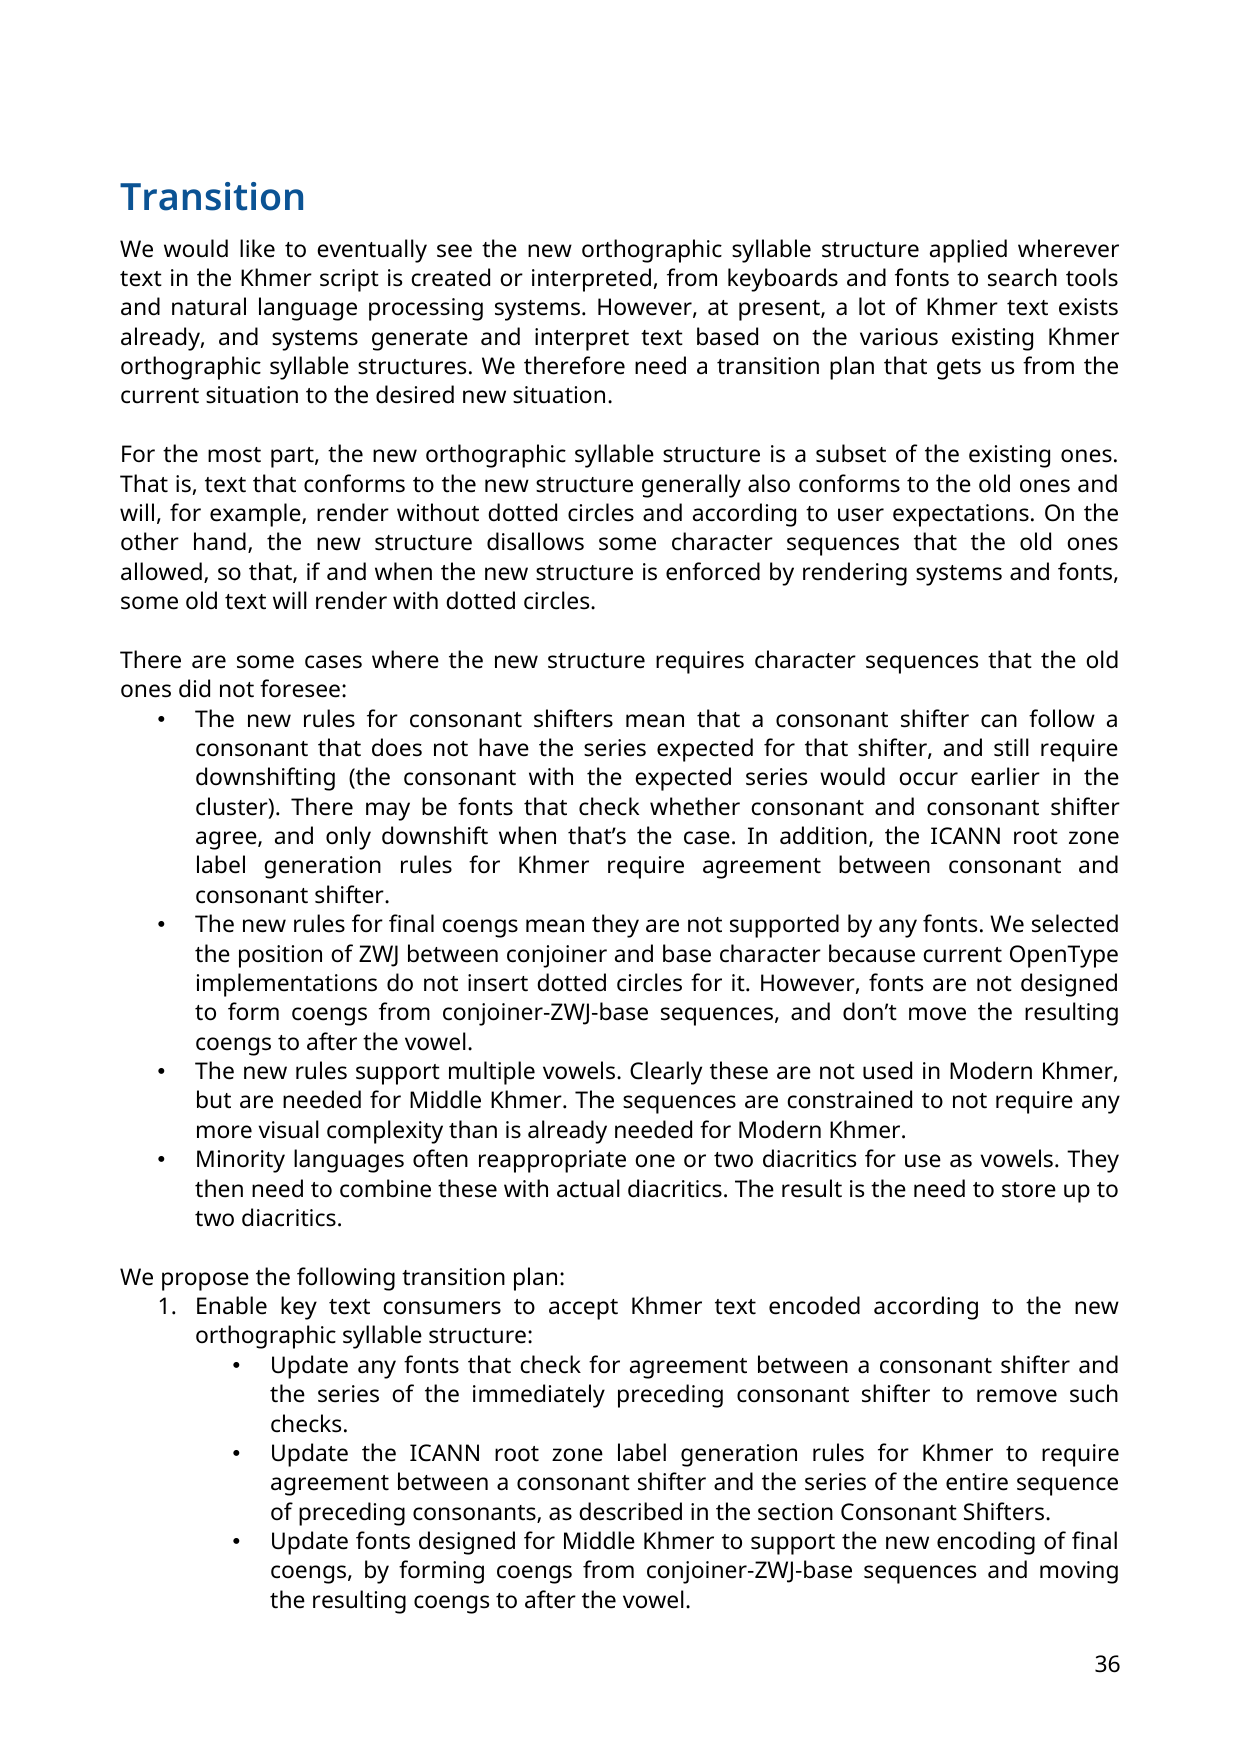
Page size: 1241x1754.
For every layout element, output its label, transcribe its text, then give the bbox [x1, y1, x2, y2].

text There are some cases where the new structure requires character sequences that the old ones did not foresee: [120, 645, 1121, 703]
list Update the ICANN root zone label generation rules for Khmer to require agreement between a consonant shifter and the series of the entire sequence of preceding consonants, as described in the section Consonant Shifters. [232, 1438, 1121, 1526]
list The new rules support multiple vowels. Clearly these are not used in Modern Khmer, but are needed for Middle Khmer. The sequences are constrained to not require any more visual complexity than is already needed for Modern Khmer. [157, 1056, 1121, 1144]
list Enable key text consumers to accept Khmer text encoded according to the new orthographic syllable structure: [157, 1291, 1121, 1350]
text We would like to eventually see the new orthographic syllable structure applied wherever text in the Khmer script is created or interpreted, from keyboards and fonts to search tools and natural language processing systems. However, at present, a lot of Khmer text exists already, and systems generate and interpret text based on the various existing Khmer orthographic syllable structures. We therefore need a transition plan that gets us from the current situation to the desired new situation. [120, 233, 1121, 410]
list Update any fonts that check for agreement between a consonant shifter and the series of the immediately preceding consonant shifter to remove such checks. [232, 1350, 1121, 1438]
list Minority languages often reappropriate one or two diacritics for use as vowels. They then need to combine these with actual diacritics. The result is the need to store up to two diacritics. [157, 1144, 1121, 1232]
subtitle Transition [120, 170, 1121, 221]
list The new rules for final coengs mean they are not supported by any fonts. We selected the position of ZWJ between conjoiner and base character because current OpenType implementations do not insert dotted circles for it. However, fonts are not designed to form coengs from conjoiner-ZWJ-base sequences, and don’t move the resulting coengs to after the vowel. [157, 909, 1121, 1056]
list Update fonts designed for Middle Khmer to support the new encoding of final coengs, by forming coengs from conjoiner-ZWJ-base sequences and moving the resulting coengs to after the vowel. [232, 1526, 1121, 1614]
text For the most part, the new orthographic syllable structure is a subset of the existing ones. That is, text that conforms to the new structure generally also conforms to the old ones and will, for example, render without dotted circles and according to user expectations. On the other hand, the new structure disallows some character sequences that the old ones allowed, so that, if and when the new structure is enforced by rendering systems and fonts, some old text will render with dotted circles. [120, 439, 1121, 615]
list The new rules for consonant shifters mean that a consonant shifter can follow a consonant that does not have the series expected for that shifter, and still require downshifting (the consonant with the expected series would occur earlier in the cluster). There may be fonts that check whether consonant and consonant shifter agree, and only downshift when that’s the case. In addition, the ICANN root zone label generation rules for Khmer require agreement between consonant and consonant shifter. [157, 703, 1121, 909]
text We propose the following transition plan: [120, 1262, 1121, 1291]
